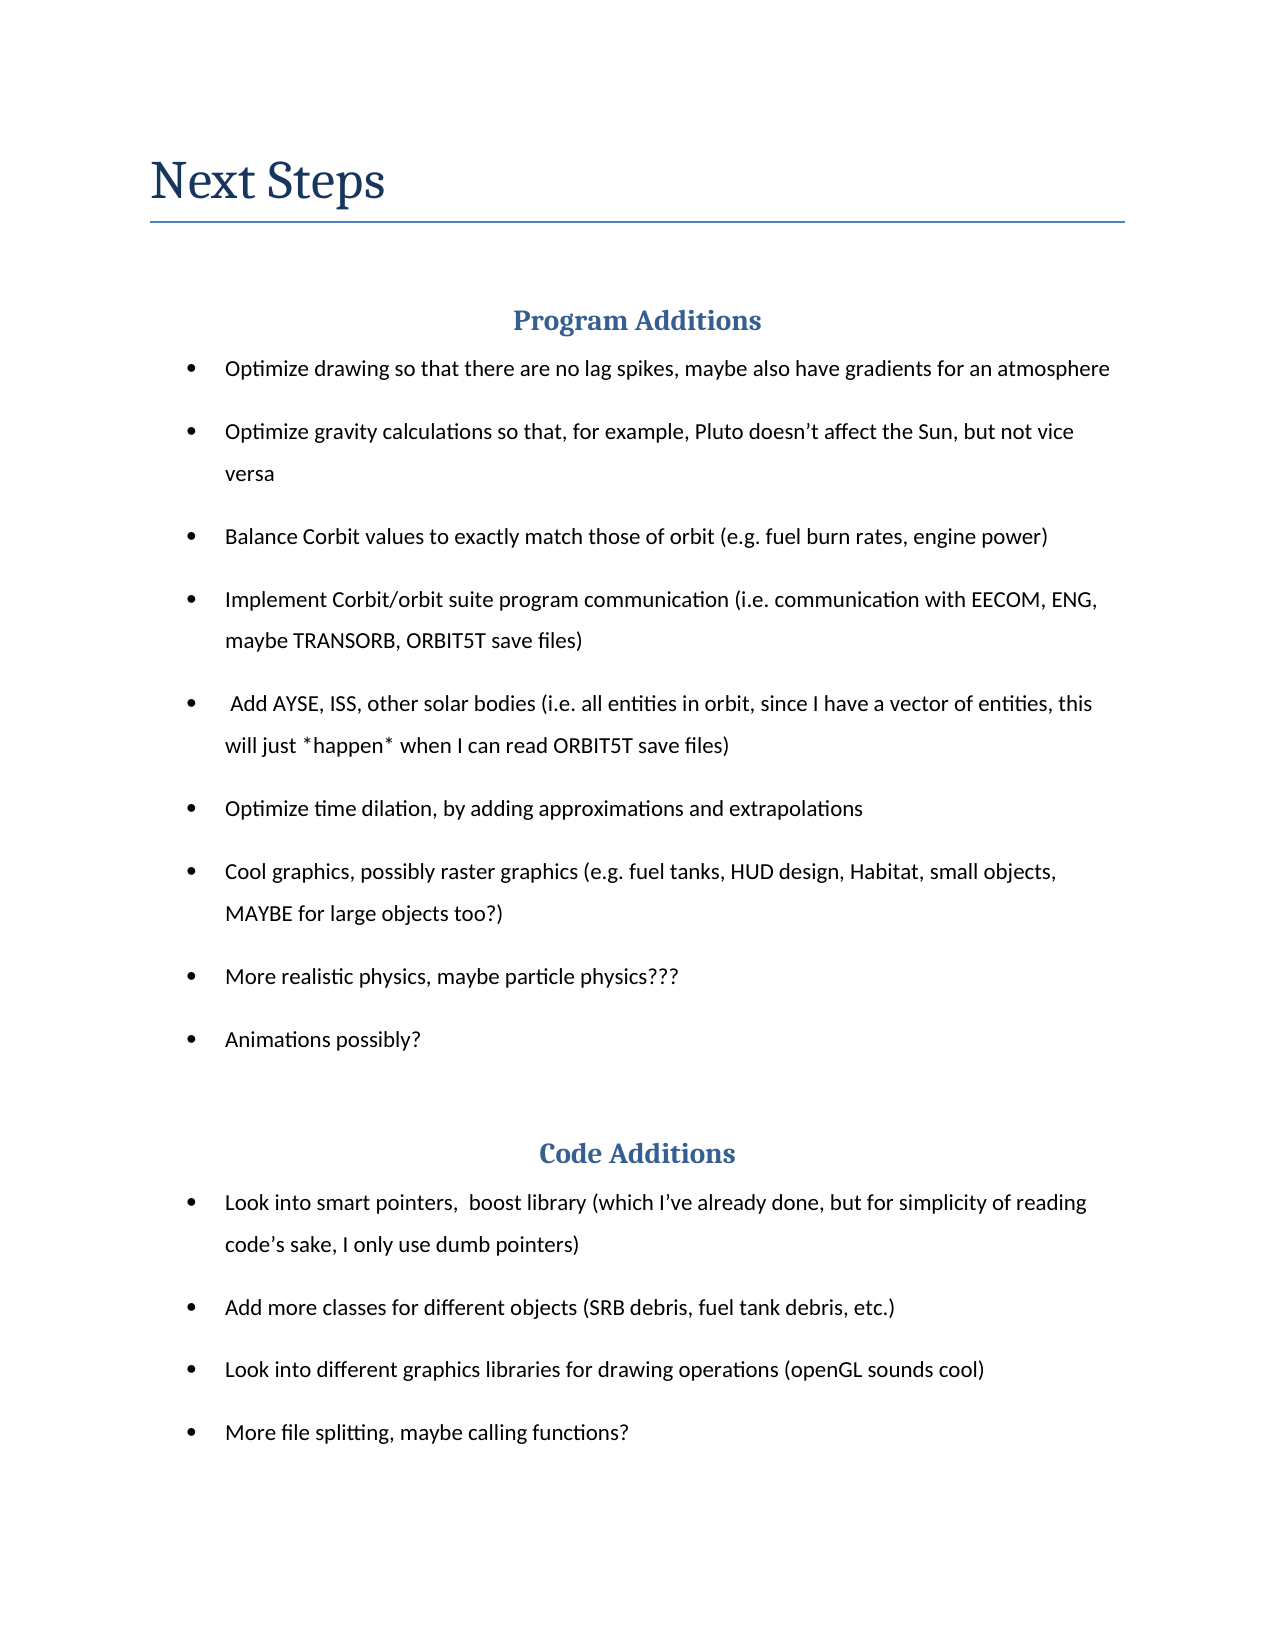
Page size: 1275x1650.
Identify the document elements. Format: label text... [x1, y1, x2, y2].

list Balance Corbit values to exactly match those of orbit (e.g. fuel burn rates, engine power) [187, 522, 1125, 550]
list Look into smart pointers, boost library (which I’ve already done, but for simplicity of reading code’s sake, I only use dumb pointers) [187, 1188, 1125, 1258]
list More realistic physics, maybe particle physics??? [187, 962, 1125, 990]
title Next Steps [150, 150, 1125, 221]
subtitle Code Additions [150, 1137, 1125, 1171]
list Add AYSE, ISS, other solar bodies (i.e. all entities in orbit, since I have a vector of entities, this will just *happen* when I can read ORBIT5T save files) [187, 689, 1125, 759]
list Optimize time dilation, by adding approximations and extrapolations [187, 794, 1125, 822]
list Cool graphics, possibly raster graphics (e.g. fuel tanks, HUD design, Habitat, small objects, MAYBE for large objects too?) [187, 857, 1125, 927]
list Implement Corbit/orbit suite program communication (i.e. communication with EECOM, ENG, maybe TRANSORB, ORBIT5T save files) [187, 585, 1125, 655]
list Optimize gravity calculations so that, for example, Pluto doesn’t affect the Sun, but not vice versa [187, 417, 1125, 487]
list Optimize drawing so that there are no lag spikes, maybe also have gradients for an atmosphere [187, 354, 1125, 382]
list Look into different graphics libraries for drawing operations (openGL sounds cool) [187, 1355, 1125, 1383]
list Add more classes for different objects (SRB debris, fuel tank debris, etc.) [187, 1293, 1125, 1321]
list More file splitting, maybe calling functions? [187, 1418, 1125, 1446]
subtitle Program Additions [150, 304, 1125, 337]
list Animations possibly? [187, 1025, 1125, 1053]
